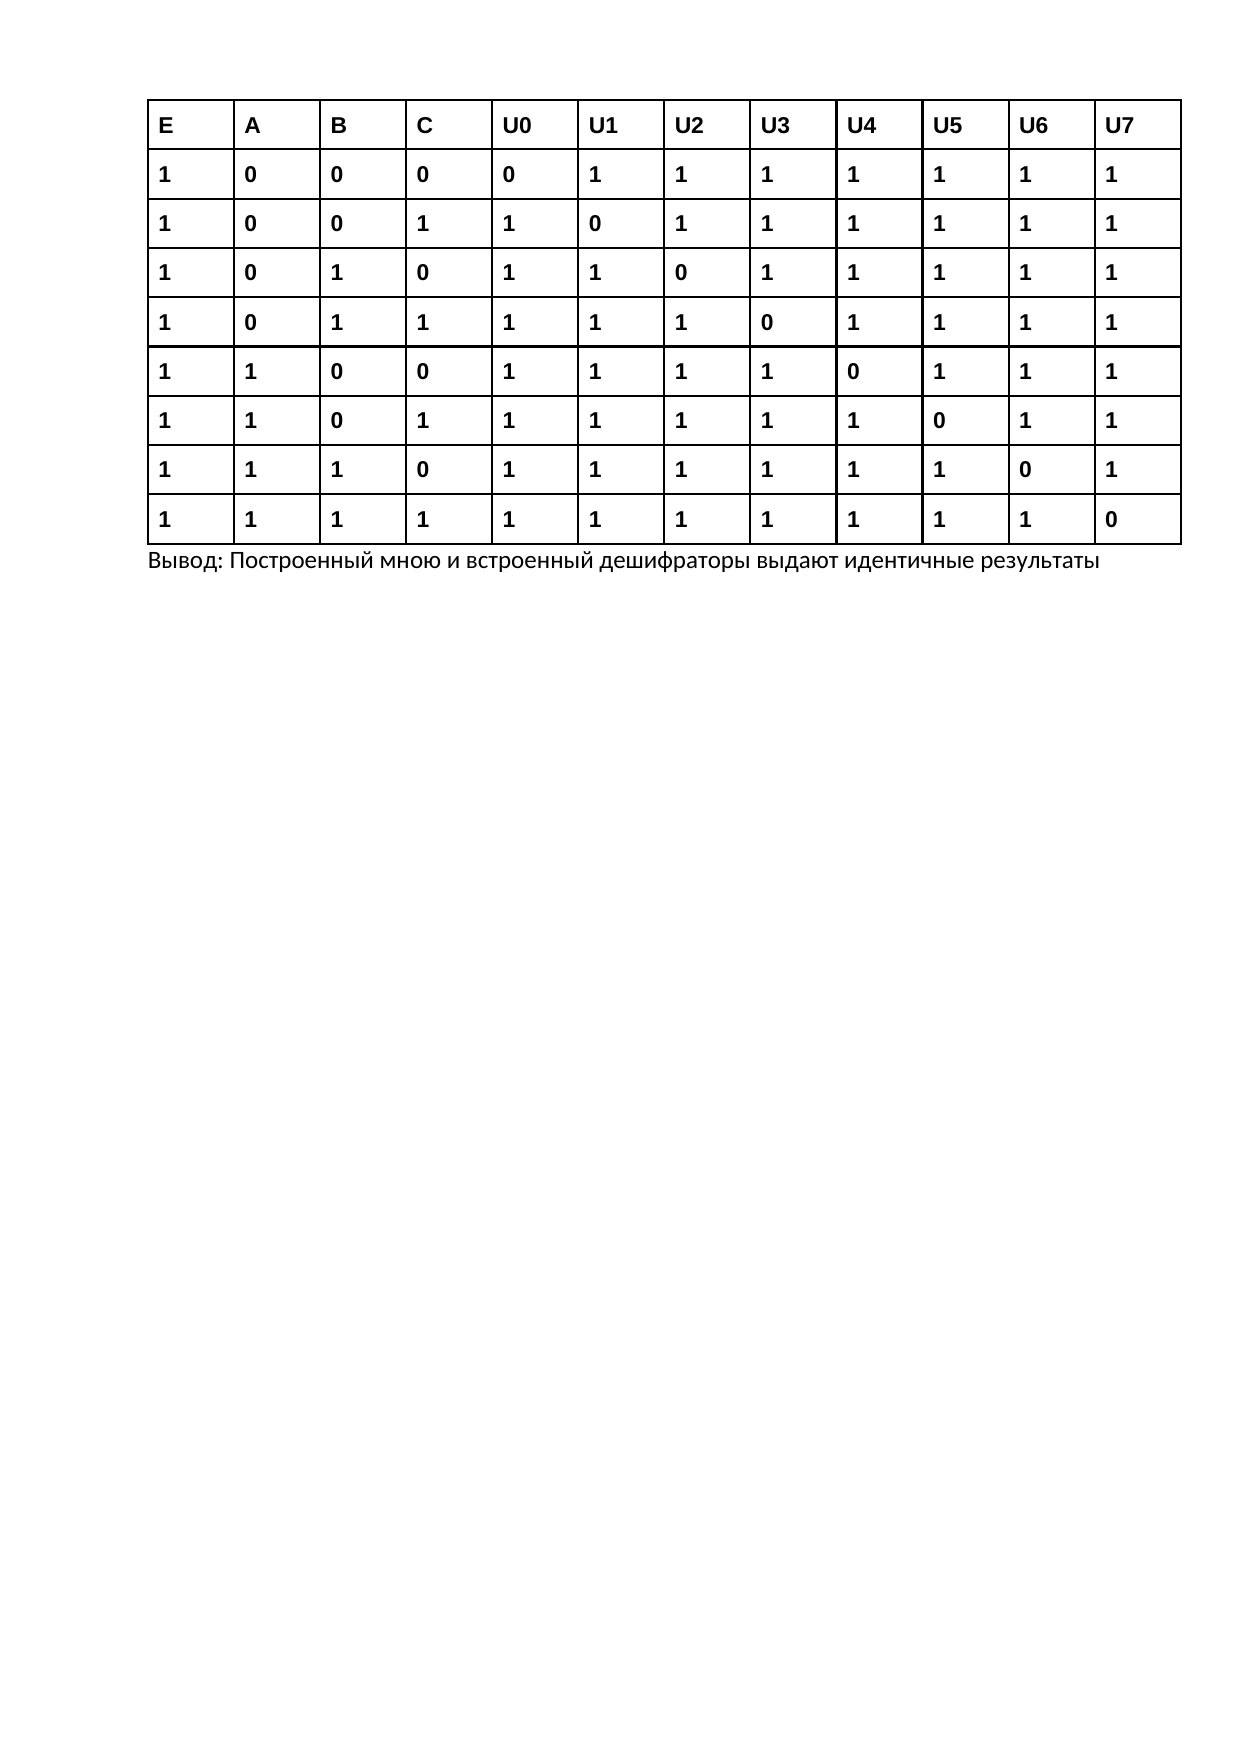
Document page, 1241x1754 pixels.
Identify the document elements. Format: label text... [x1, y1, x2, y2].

table_cell 0 [235, 298, 319, 345]
table_cell 1 [407, 397, 491, 444]
table_cell 1 [1010, 249, 1094, 296]
table_cell 1 [924, 495, 1008, 542]
table_cell 1 [838, 249, 921, 296]
table_cell 1 [665, 298, 749, 345]
table_cell 0 [235, 150, 319, 198]
table_cell 0 [407, 249, 491, 296]
table_cell 1 [751, 446, 835, 493]
table_cell 1 [1010, 495, 1094, 542]
table_header U3 [751, 101, 835, 148]
table_cell 1 [1010, 397, 1094, 444]
table_cell 0 [1096, 495, 1180, 542]
table_cell 1 [149, 200, 233, 247]
table_cell 1 [838, 298, 921, 345]
table_cell 1 [149, 397, 233, 444]
table_cell 1 [665, 495, 749, 542]
table_cell 0 [407, 446, 491, 493]
table_cell 1 [579, 249, 663, 296]
table_header B [321, 101, 405, 148]
table_cell 1 [149, 249, 233, 296]
table_header U2 [665, 101, 749, 148]
table_cell 1 [1096, 150, 1180, 198]
table_header U7 [1096, 101, 1180, 148]
table_cell 1 [493, 200, 577, 247]
table_cell 1 [579, 446, 663, 493]
table_cell 1 [579, 298, 663, 345]
table_cell 1 [751, 397, 835, 444]
table_cell 1 [235, 348, 319, 395]
table_cell 1 [235, 446, 319, 493]
table_cell 1 [149, 446, 233, 493]
table_cell 1 [579, 397, 663, 444]
table_cell 1 [493, 495, 577, 542]
table_cell 1 [751, 200, 835, 247]
table_cell 0 [751, 298, 835, 345]
table_cell 0 [321, 397, 405, 444]
table_cell 1 [1096, 446, 1180, 493]
table_cell 1 [838, 150, 921, 198]
table_cell 1 [1010, 298, 1094, 345]
table_cell 0 [924, 397, 1008, 444]
table_cell 1 [665, 446, 749, 493]
table_cell 1 [321, 249, 405, 296]
table_cell 0 [579, 200, 663, 247]
table_cell 1 [924, 298, 1008, 345]
table_cell 1 [1010, 348, 1094, 395]
table_cell 1 [665, 397, 749, 444]
table_cell 1 [579, 495, 663, 542]
text Вывод: Построенный мною и встроенный дешифраторы выдают идентичные результаты [148, 545, 1181, 575]
table_header U5 [924, 101, 1008, 148]
table_cell 1 [407, 200, 491, 247]
table_header U0 [493, 101, 577, 148]
table_cell 1 [751, 495, 835, 542]
table_header U4 [838, 101, 921, 148]
table_cell 1 [493, 348, 577, 395]
table_cell 1 [493, 397, 577, 444]
table_cell 1 [838, 495, 921, 542]
table_cell 1 [665, 200, 749, 247]
table_cell 1 [838, 397, 921, 444]
table_cell 1 [149, 150, 233, 198]
table_cell 1 [1096, 249, 1180, 296]
table_header U6 [1010, 101, 1094, 148]
table_cell 0 [321, 200, 405, 247]
table_cell 1 [149, 348, 233, 395]
table_cell 1 [235, 397, 319, 444]
table_header C [407, 101, 491, 148]
table_cell 1 [149, 298, 233, 345]
table_cell 1 [321, 495, 405, 542]
table_cell 0 [838, 348, 921, 395]
table_cell 0 [235, 249, 319, 296]
table_cell 1 [149, 495, 233, 542]
table_cell 1 [579, 348, 663, 395]
table_cell 1 [751, 348, 835, 395]
table_cell 1 [1010, 150, 1094, 198]
table_cell 0 [407, 348, 491, 395]
table_cell 1 [493, 249, 577, 296]
table_cell 1 [924, 200, 1008, 247]
table_cell 1 [924, 249, 1008, 296]
table_cell 1 [751, 249, 835, 296]
table_cell 1 [235, 495, 319, 542]
table_cell 1 [924, 446, 1008, 493]
table_cell 0 [407, 150, 491, 198]
table_cell 0 [1010, 446, 1094, 493]
table_cell 1 [493, 446, 577, 493]
table_cell 1 [321, 446, 405, 493]
table_cell 1 [579, 150, 663, 198]
table_cell 1 [751, 150, 835, 198]
table_cell 1 [1010, 200, 1094, 247]
table_cell 1 [665, 150, 749, 198]
table_cell 0 [235, 200, 319, 247]
table_header A [235, 101, 319, 148]
table_cell 1 [665, 348, 749, 395]
table_cell 1 [1096, 348, 1180, 395]
table_cell 1 [321, 298, 405, 345]
table_cell 1 [407, 298, 491, 345]
table_cell 1 [838, 200, 921, 247]
table_cell 1 [924, 348, 1008, 395]
table_cell 0 [493, 150, 577, 198]
table_header E [149, 101, 233, 148]
table_cell 1 [493, 298, 577, 345]
table_cell 1 [1096, 200, 1180, 247]
table_header U1 [579, 101, 663, 148]
table_cell 0 [665, 249, 749, 296]
table_cell 1 [924, 150, 1008, 198]
table_cell 1 [407, 495, 491, 542]
table_cell 0 [321, 348, 405, 395]
table_cell 0 [321, 150, 405, 198]
table_cell 1 [1096, 397, 1180, 444]
table_cell 1 [1096, 298, 1180, 345]
table_cell 1 [838, 446, 921, 493]
